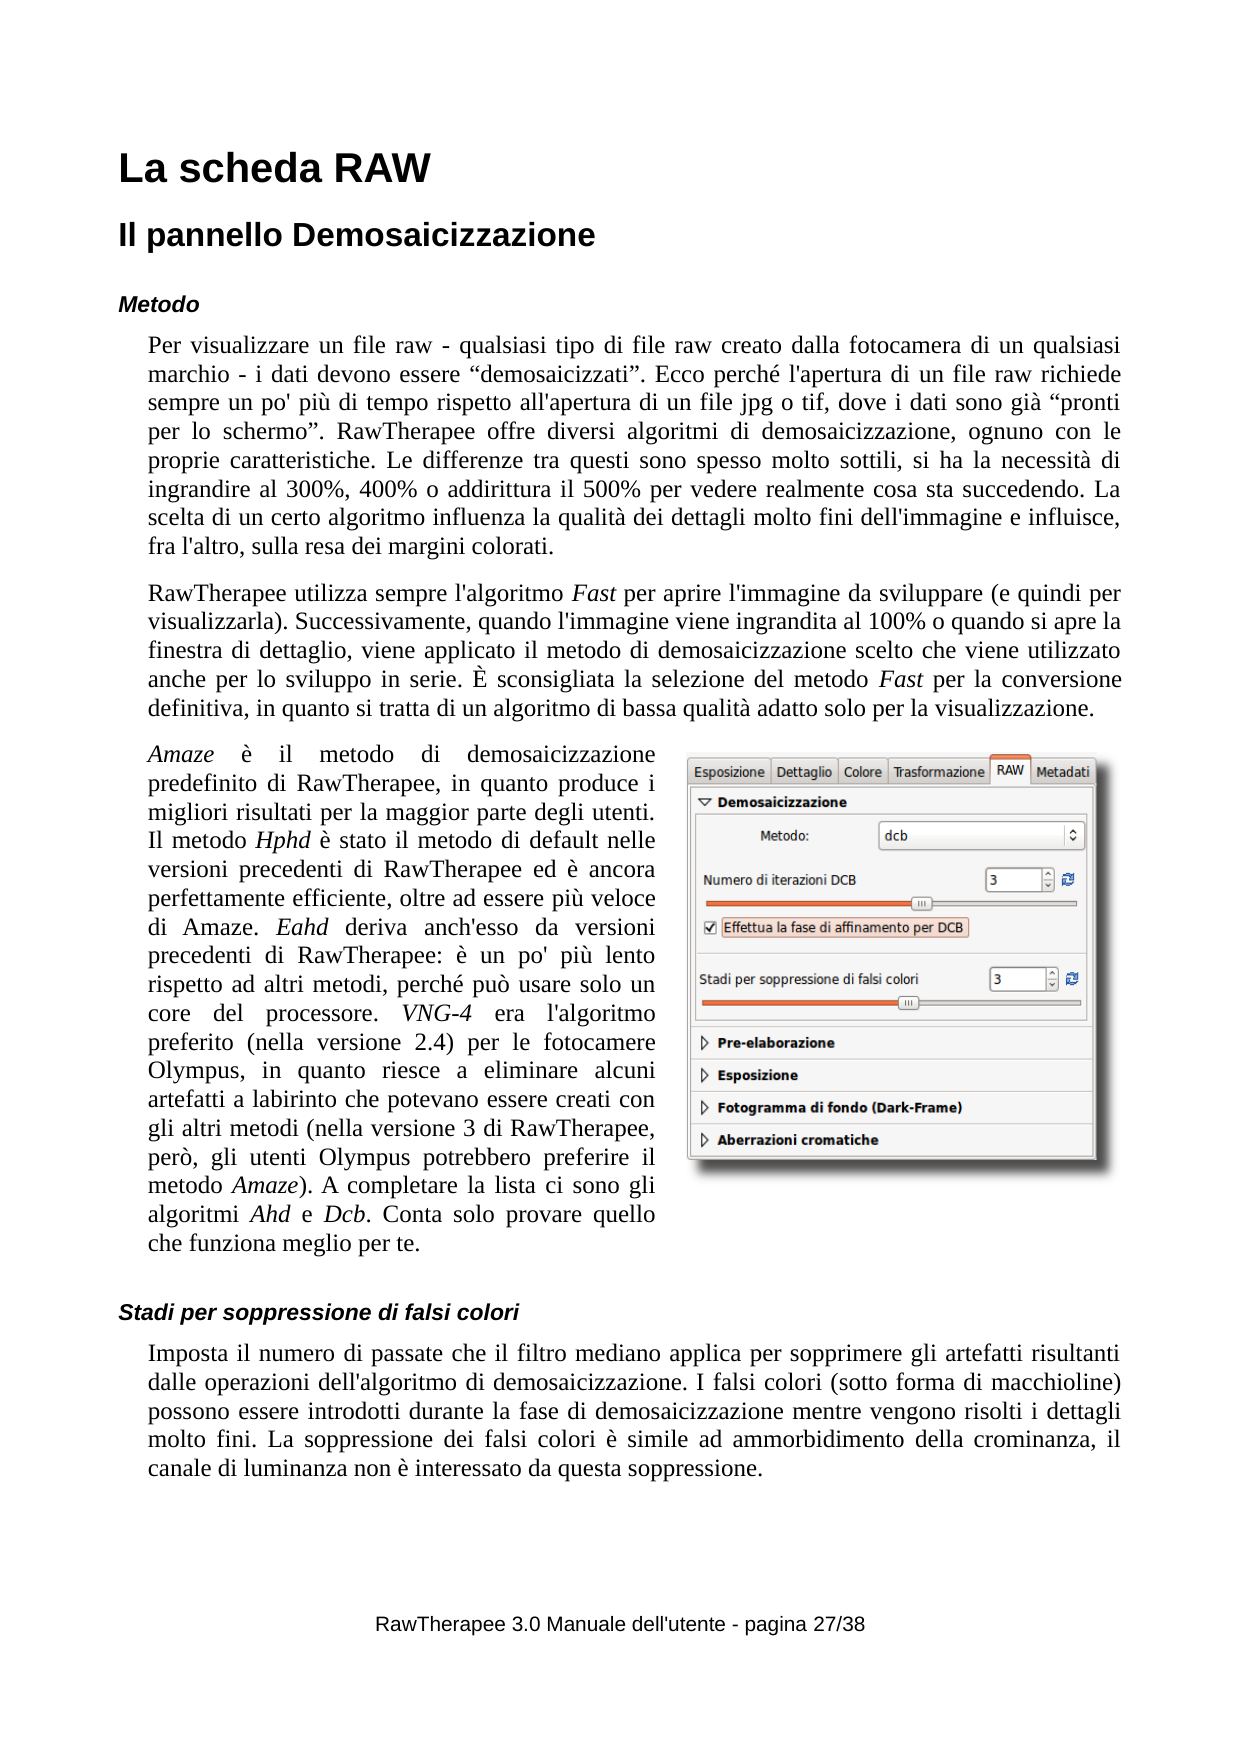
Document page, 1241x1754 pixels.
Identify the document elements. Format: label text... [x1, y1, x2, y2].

text Per visualizzare un file raw - qualsiasi tipo di file raw creato dalla fotocamera di un qualsiasi marchio - i dati devono essere “demosaicizzati”. Ecco perché l'apertura di un file raw richiede sempre un po' più di tempo rispetto all'apertura di un file jpg o tif, dove i dati sono già “pronti per lo schermo”. RawTherapee offre diversi algoritmi di demosaicizzazione, ognuno con le proprie caratteristiche. Le differenze tra questi sono spesso molto sottili, si ha la necessità di ingrandire al 300%, 400% o addirittura il 500% per vedere realmente cosa sta succedendo. La scelta di un certo algoritmo influenza la qualità dei dettagli molto fini dell'immagine e influisce, fra l'altro, sulla resa dei margini colorati. [148, 330, 1122, 560]
text RawTherapee utilizza sempre l'algoritmo Fast per aprire l'immagine da sviluppare (e quindi per visualizzarla). Successivamente, quando l'immagine viene ingrandita al 100% o quando si apre la finestra di dettaglio, viene applicato il metodo di demosaicizzazione scelto che viene utilizzato anche per lo sviluppo in serie. È sconsigliata la selezione del metodo Fast per la conversione definitiva, in quanto si tratta di un algoritmo di bassa qualità adatto solo per la visualizzazione. [148, 578, 1122, 721]
picture [685, 751, 1122, 1187]
text Amaze è il metodo di demosaicizzazione predefinito di RawTherapee, in quanto produce i migliori risultati per la maggior parte degli utenti. Il metodo Hphd è stato il metodo di default nelle versioni precedenti di RawTherapee ed è ancora perfettamente efficiente, oltre ad essere più veloce di Amaze. Eahd deriva anch'esso da versioni precedenti di RawTherapee: è un po' più lento rispetto ad altri metodi, perché può usare solo un core del processore. VNG-4 era l'algoritmo preferito (nella versione 2.4) per le fotocamere Olympus, in quanto riesce a eliminare alcuni artefatti a labirinto che potevano essere creati con gli altri metodi (nella versione 3 di RawTherapee, però, gli utenti Olympus potrebbero preferire il metodo Amaze). A completare la lista ci sono gli algoritmi Ahd e Dcb. Conta solo provare quello che funziona meglio per te. [148, 739, 1122, 1257]
subtitle Il pannello Demosaicizzazione [118, 215, 1122, 254]
text Imposta il numero di passate che il filtro mediano applica per sopprimere gli artefatti risultanti dalle operazioni dell'algoritmo di demosaicizzazione. I falsi colori (sotto forma di macchioline) possono essere introdotti durante la fase di demosaicizzazione mentre vengono risolti i dettagli molto fini. La soppressione dei falsi colori è simile ad ammorbidimento della crominanza, il canale di luminanza non è interessato da questa soppressione. [148, 1338, 1122, 1482]
subtitle Stadi per soppressione di falsi colori [118, 1299, 1122, 1326]
subtitle Metodo [118, 291, 1122, 317]
subtitle La scheda RAW [118, 143, 1122, 191]
